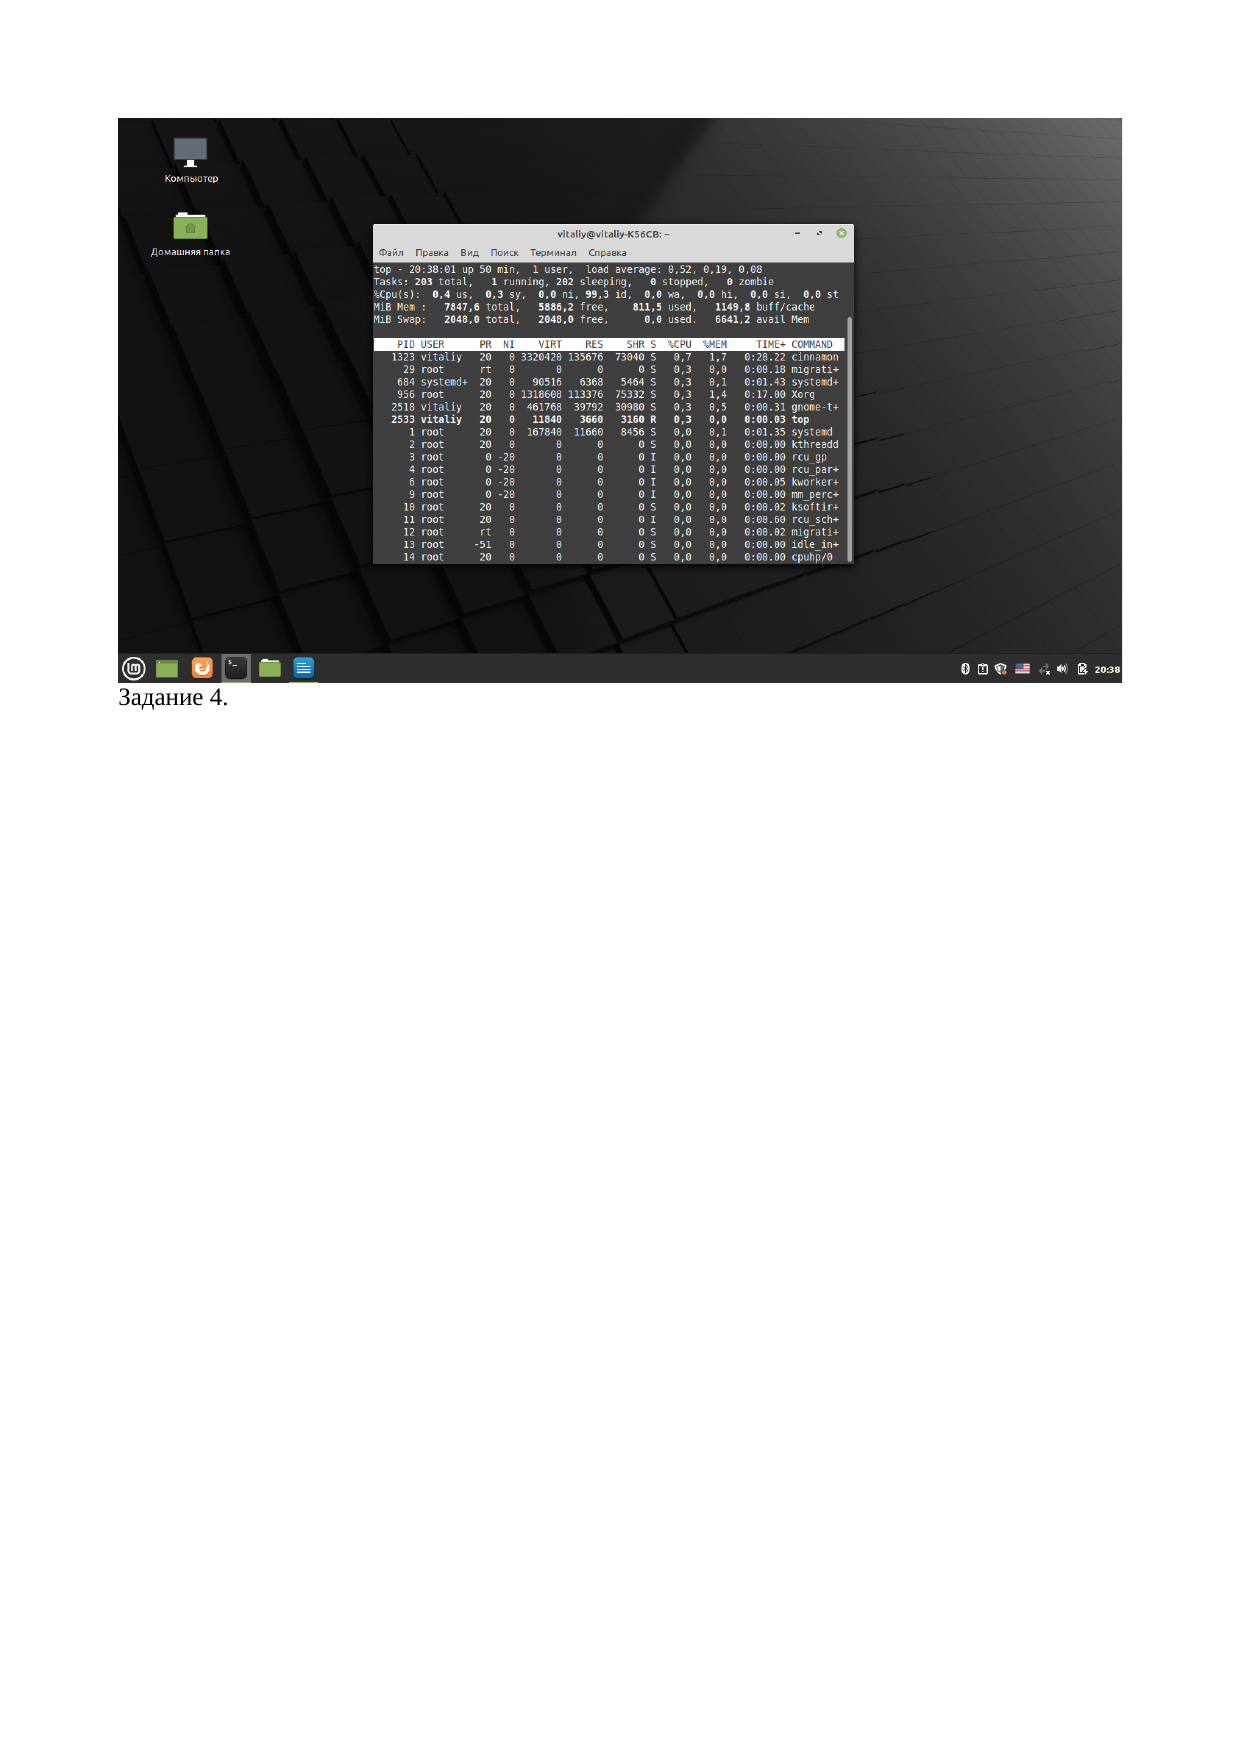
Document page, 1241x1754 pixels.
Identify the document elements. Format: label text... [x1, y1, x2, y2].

text Задание 4. [118, 683, 1122, 711]
picture [118, 118, 1123, 683]
